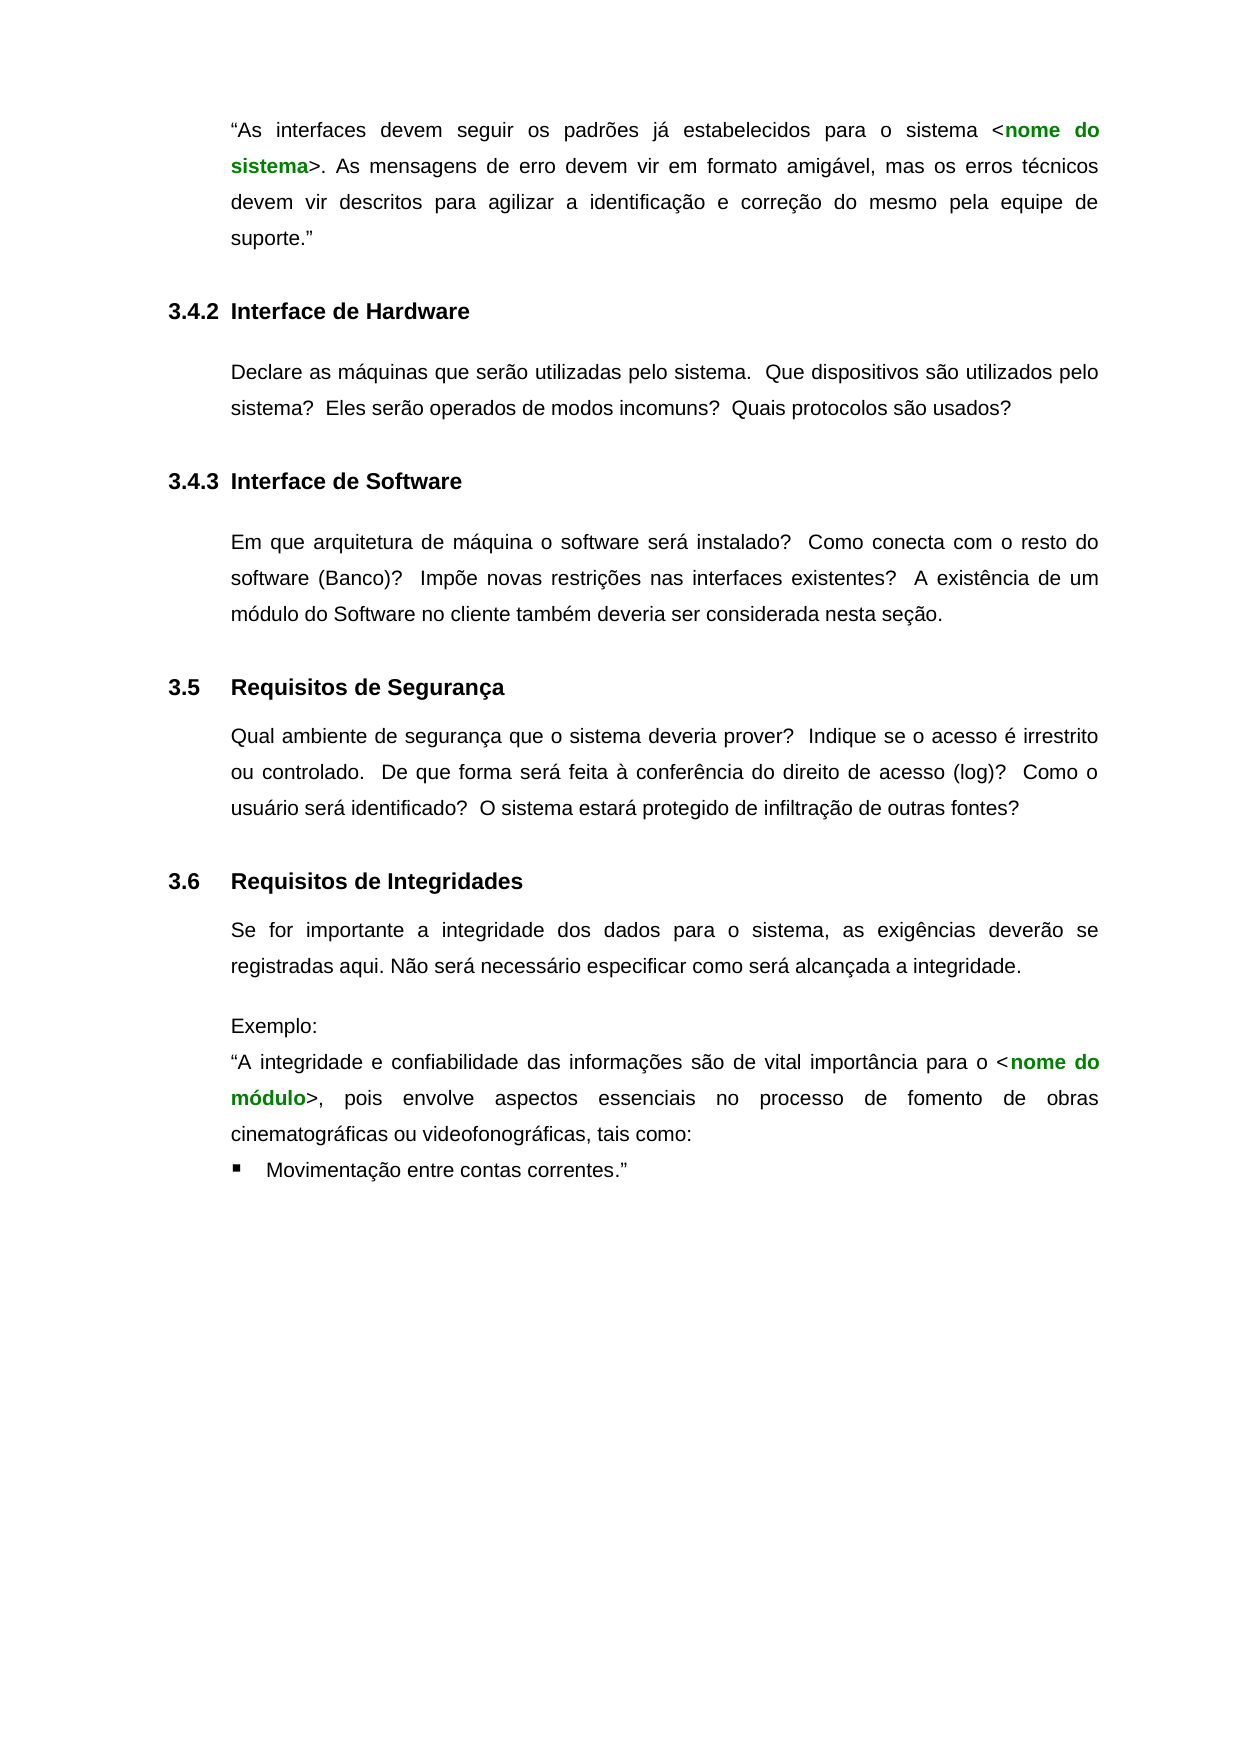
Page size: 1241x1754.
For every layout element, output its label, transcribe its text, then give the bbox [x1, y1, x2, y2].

subtitle Interface de Hardware [168, 298, 1100, 324]
list Movimentação entre contas correntes.” [144, 1158, 1100, 1183]
text Exemplo: [231, 1014, 1100, 1038]
text “A integridade e confiabilidade das informações são de vital importância para o <nome do módulo>, pois envolve aspectos essenciais no processo de fomento de obras cinematográficas ou videofonográficas, tais como: [231, 1050, 1100, 1146]
text Qual ambiente de segurança que o sistema deveria prover? Indique se o acesso é irrestrito ou controlado. De que forma será feita à conferência do direito de acesso (log)? Como o usuário será identificado? O sistema estará protegido de infiltração de outras fontes? [231, 724, 1100, 820]
text “As interfaces devem seguir os padrões já estabelecidos para o sistema <nome do sistema>. As mensagens de erro devem vir em formato amigável, mas os erros técnicos devem vir descritos para agilizar a identificação e correção do mesmo pela equipe de suporte.” [231, 118, 1100, 250]
text Se for importante a integridade dos dados para o sistema, as exigências deverão se registradas aqui. Não será necessário especificar como será alcançada a integridade. [231, 918, 1100, 978]
subtitle Interface de Software [168, 468, 1100, 494]
subtitle Requisitos de Integridades [168, 868, 1100, 894]
text Declare as máquinas que serão utilizadas pelo sistema. Que dispositivos são utilizados pelo sistema? Eles serão operados de modos incomuns? Quais protocolos são usados? [231, 360, 1100, 420]
subtitle Requisitos de Segurança [168, 674, 1100, 700]
text Em que arquitetura de máquina o software será instalado? Como conecta com o resto do software (Banco)? Impõe novas restrições nas interfaces existentes? A existência de um módulo do Software no cliente também deveria ser considerada nesta seção. [231, 530, 1100, 626]
